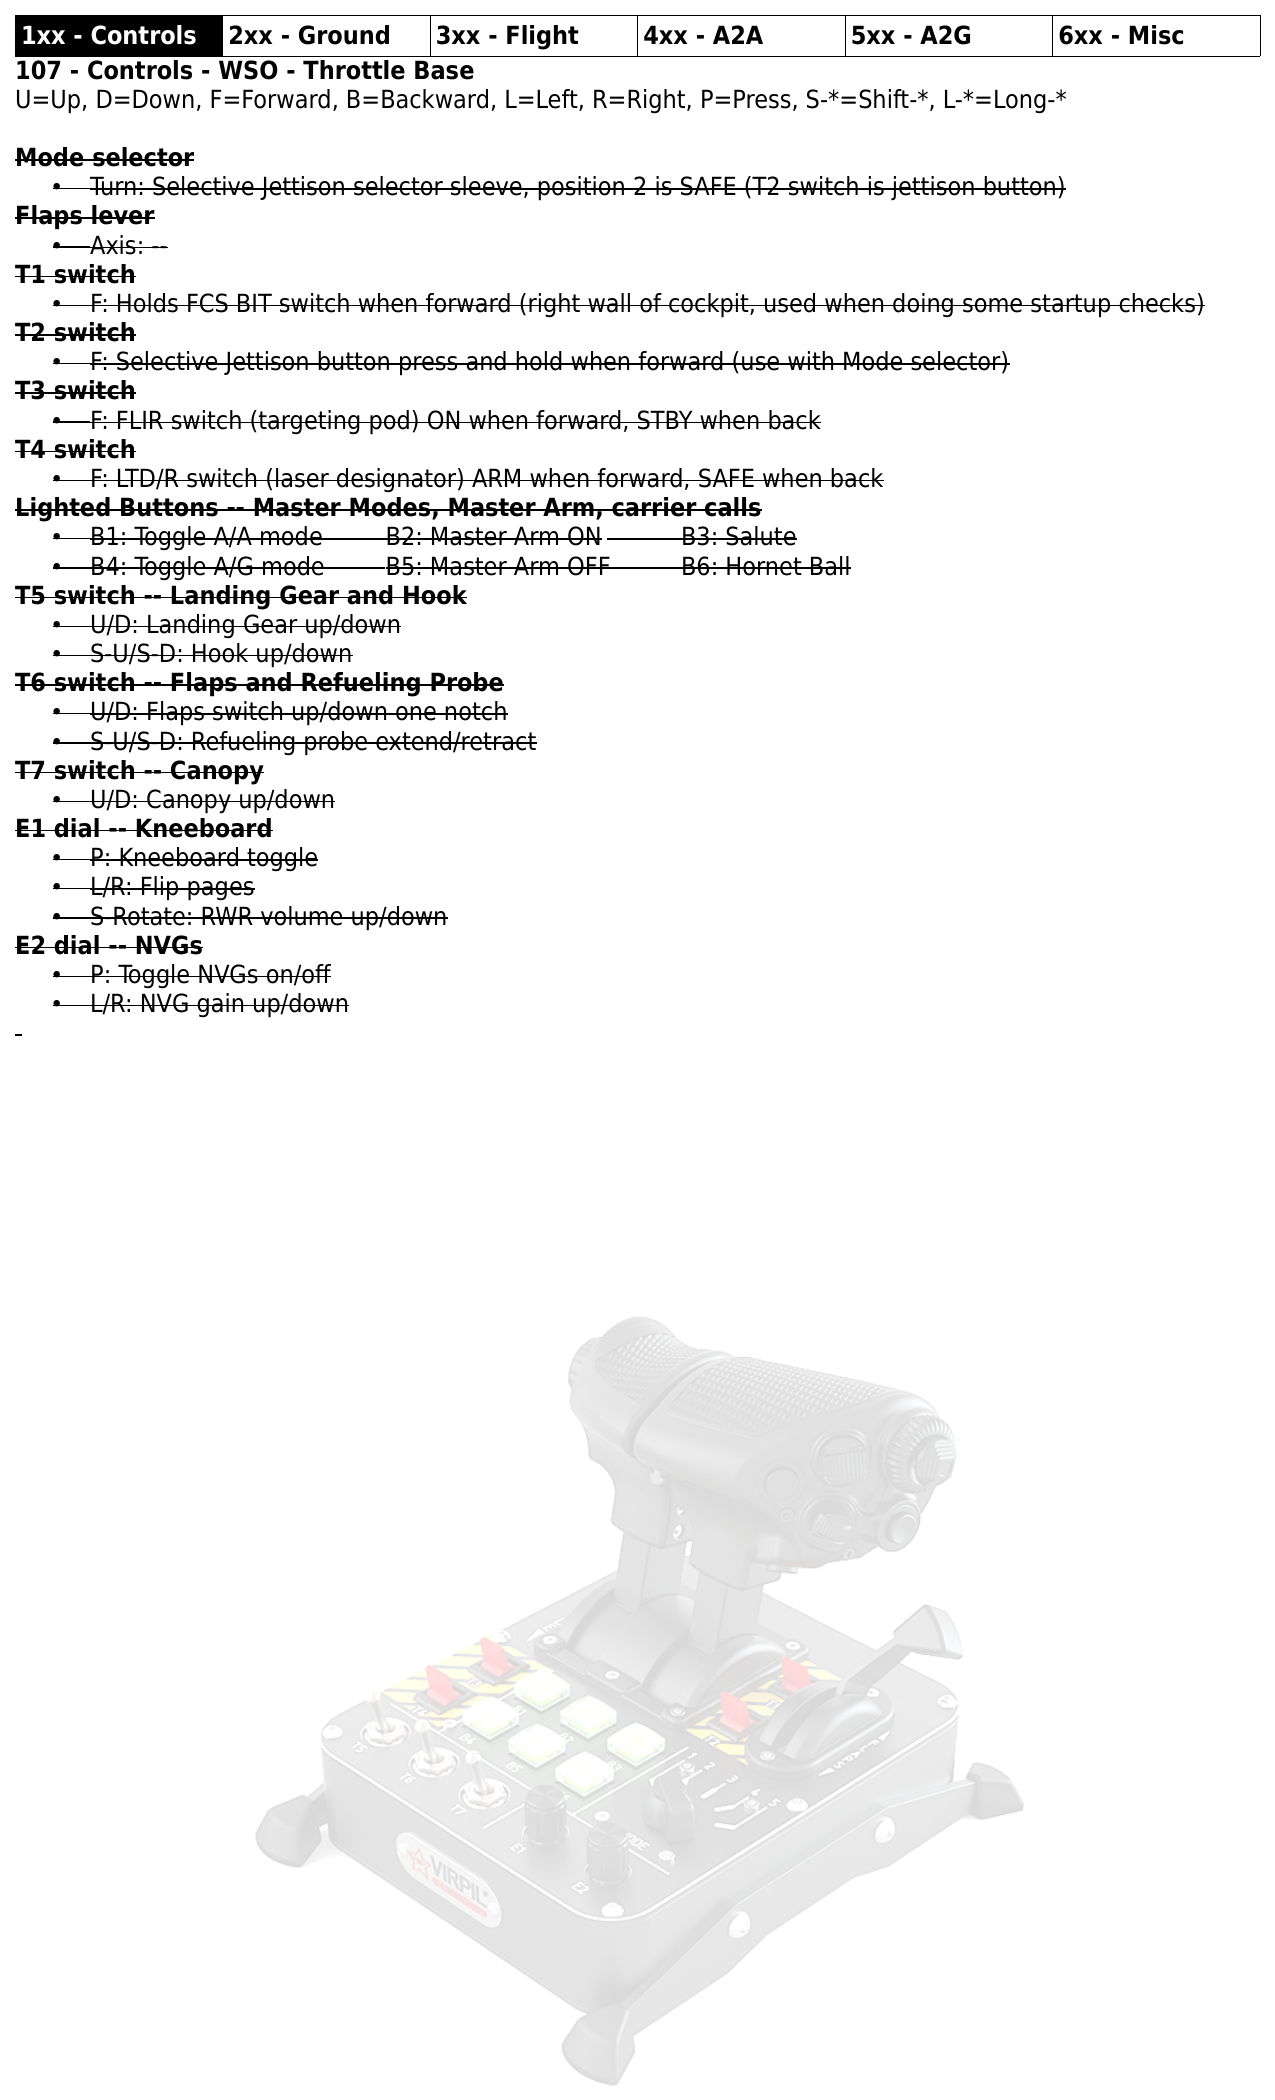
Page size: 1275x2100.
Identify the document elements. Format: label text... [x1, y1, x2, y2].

list U/D: Flaps switch up/down one notch [52, 697, 1260, 727]
list S-U/S-D: Hook up/down [52, 639, 1260, 668]
text Lighted Buttons -- Master Modes, Master Arm, carrier calls [15, 493, 1260, 522]
list L/R: Flip pages [52, 872, 1260, 902]
text T1 switch [15, 260, 1260, 289]
text T6 switch -- Flaps and Refueling Probe [15, 668, 1260, 697]
text E2 dial -- NVGs [15, 931, 1260, 960]
list F: Holds FCS BIT switch when forward (right wall of cockpit, used when doing some startup checks) [52, 289, 1260, 318]
table_header 3xx - Flight [431, 16, 637, 56]
text T7 switch -- Canopy [15, 756, 1260, 785]
list Turn: Selective Jettison selector sleeve, position 2 is SAFE (T2 switch is jettison button) [52, 172, 1260, 202]
list F: LTD/R switch (laser designator) ARM when forward, SAFE when back [52, 464, 1260, 493]
list U/D: Landing Gear up/down [52, 610, 1260, 639]
list L/R: NVG gain up/down [52, 989, 1260, 1018]
text Flaps lever [15, 202, 1260, 231]
text T5 switch -- Landing Gear and Hook [15, 581, 1260, 610]
text 107 - Controls - WSO - Throttle Base [15, 57, 1260, 85]
list P: Toggle NVGs on/off [52, 960, 1260, 989]
table_header 2xx - Ground [223, 16, 430, 56]
text T2 switch [15, 318, 1260, 347]
text T4 switch [15, 435, 1260, 464]
list S-U/S-D: Refueling probe extend/retract [52, 727, 1260, 756]
list P: Kneeboard toggle [52, 843, 1260, 872]
text E1 dial -- Kneeboard [15, 814, 1260, 843]
text U=Up, D=Down, F=Forward, B=Backward, L=Left, R=Right, P=Press, S-*=Shift-*, L-*=Long-* [15, 85, 1260, 114]
list U/D: Canopy up/down [52, 785, 1260, 814]
list F: FLIR switch (targeting pod) ON when forward, STBY when back [52, 406, 1260, 435]
list S-Rotate: RWR volume up/down [52, 902, 1260, 931]
table_header 6xx - Misc [1053, 16, 1260, 56]
list B1: Toggle A/A mode B2: Master Arm ON B3: Salute [52, 522, 1260, 552]
text T3 switch [15, 377, 1260, 406]
table_header 1xx - Controls [16, 16, 222, 56]
table_header 5xx - A2G [846, 16, 1052, 56]
text Mode selector [15, 143, 1260, 172]
list Axis: -- [52, 231, 1260, 260]
list B4: Toggle A/G mode B5: Master Arm OFF B6: Hornet Ball [52, 552, 1260, 581]
list F: Selective Jettison button press and hold when forward (use with Mode selector) [52, 347, 1260, 377]
table_header 4xx - A2A [638, 16, 845, 56]
